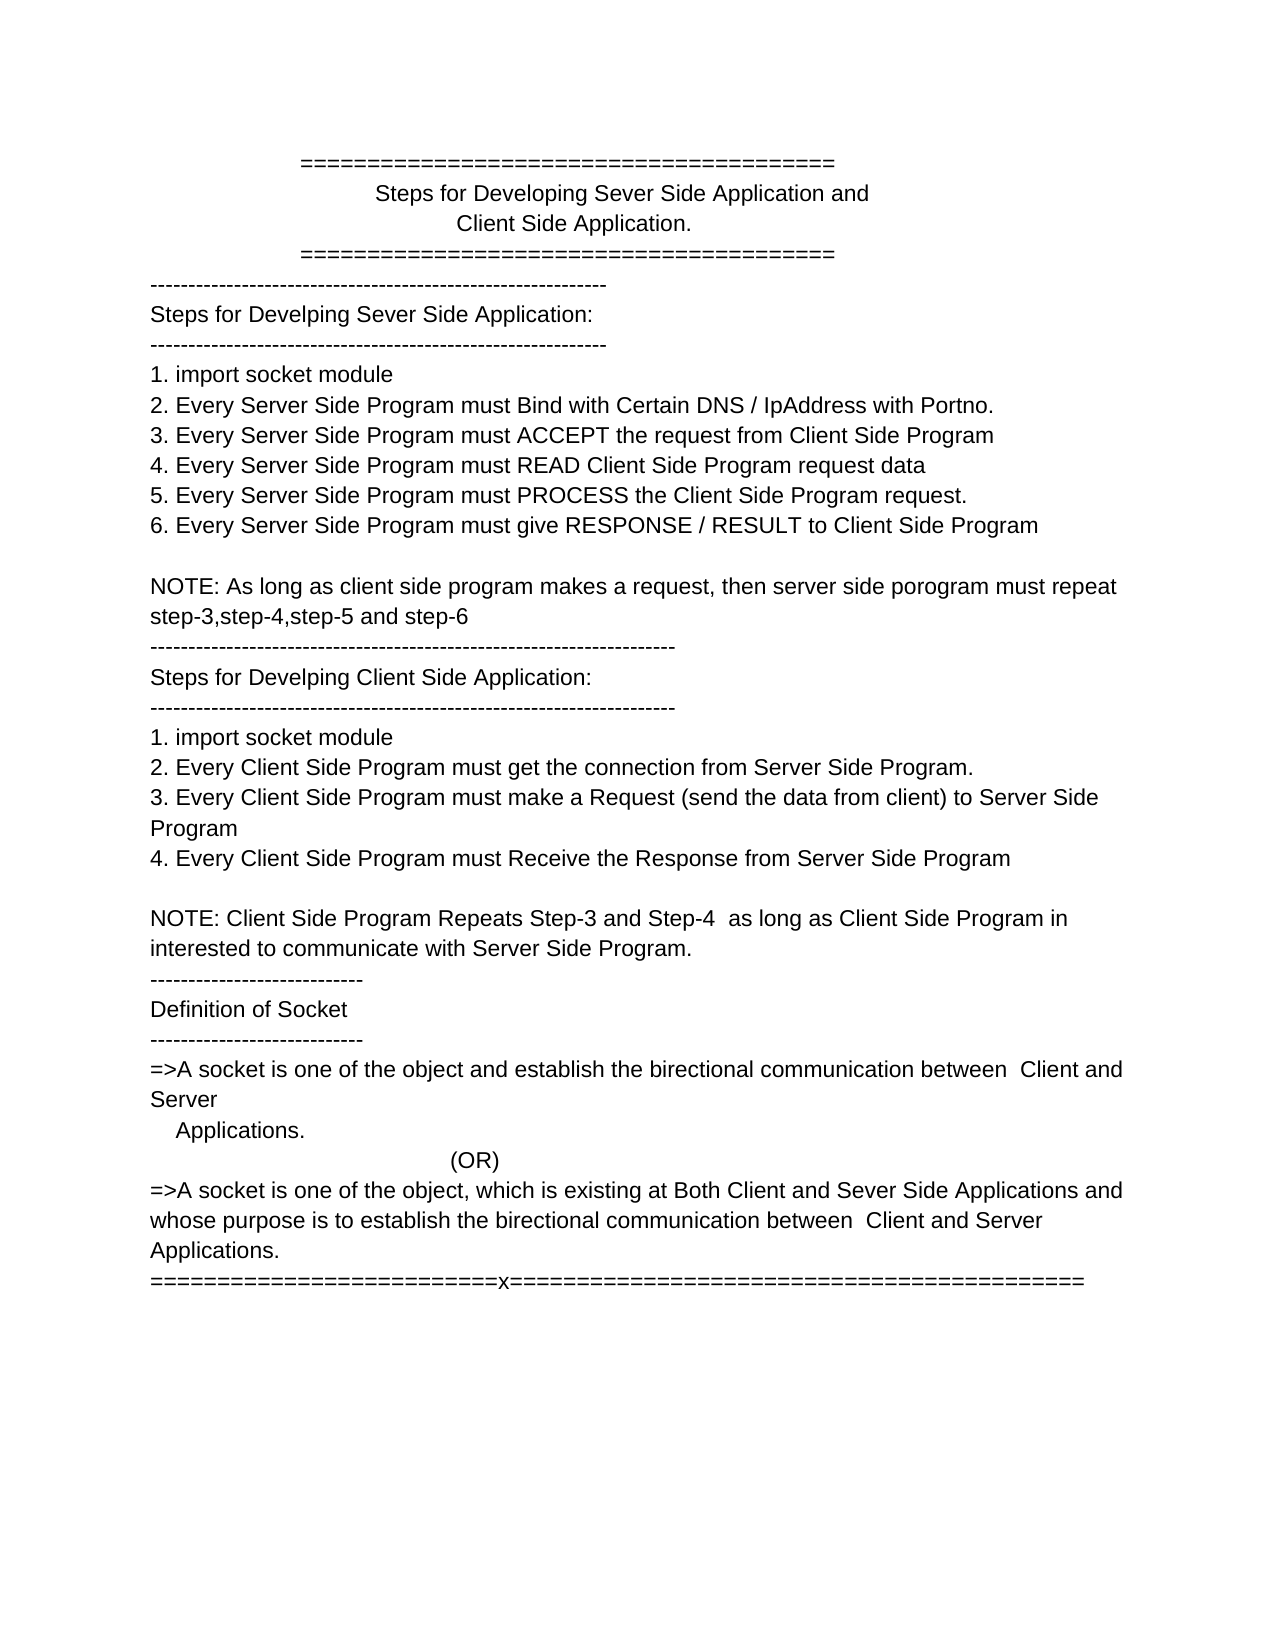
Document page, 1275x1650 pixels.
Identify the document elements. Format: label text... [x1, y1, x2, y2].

text 2. Every Server Side Program must Bind with Certain DNS / IpAddress with Portno. [150, 392, 1125, 418]
text 3. Every Server Side Program must ACCEPT the request from Client Side Program [150, 422, 1125, 448]
text 6. Every Server Side Program must give RESPONSE / RESULT to Client Side Program [150, 512, 1125, 539]
text Steps for Develping Sever Side Application: [150, 301, 1125, 327]
text NOTE: As long as client side program makes a request, then server side porogram must repeat step-3,step-4,step-5 and step-6 [150, 573, 1125, 629]
text ==========================x=========================================== [150, 1268, 1125, 1294]
text ======================================== [150, 150, 1125, 176]
text Definition of Socket [150, 996, 1125, 1022]
text ------------------------------------------------------------ [150, 331, 1125, 358]
text Steps for Developing Sever Side Application and [150, 180, 1125, 207]
text =>A socket is one of the object, which is existing at Both Client and Sever Side Applications and whose purpose is to establish the birectional communication between Client and Server Applications. [150, 1177, 1125, 1264]
text =>A socket is one of the object and establish the birectional communication between Client and Server [150, 1056, 1125, 1113]
text Client Side Application. [150, 210, 1125, 237]
text ------------------------------------------------------------ [150, 271, 1125, 297]
text 5. Every Server Side Program must PROCESS the Client Side Program request. [150, 482, 1125, 509]
text 2. Every Client Side Program must get the connection from Server Side Program. [150, 754, 1125, 781]
text --------------------------------------------------------------------- [150, 633, 1125, 660]
text NOTE: Client Side Program Repeats Step-3 and Step-4 as long as Client Side Program in interested to communicate with Server Side Program. [150, 905, 1125, 962]
text ======================================== [150, 241, 1125, 267]
text --------------------------------------------------------------------- [150, 694, 1125, 720]
text 1. import socket module [150, 724, 1125, 750]
text ---------------------------- [150, 966, 1125, 992]
text 4. Every Server Side Program must READ Client Side Program request data [150, 452, 1125, 478]
text 4. Every Client Side Program must Receive the Response from Server Side Program [150, 845, 1125, 871]
text Applications. [150, 1117, 1125, 1143]
text Steps for Develping Client Side Application: [150, 663, 1125, 690]
text 3. Every Client Side Program must make a Request (send the data from client) to Server Side Program [150, 784, 1125, 841]
text ---------------------------- [150, 1026, 1125, 1052]
text (OR) [150, 1147, 1125, 1173]
text 1. import socket module [150, 361, 1125, 388]
